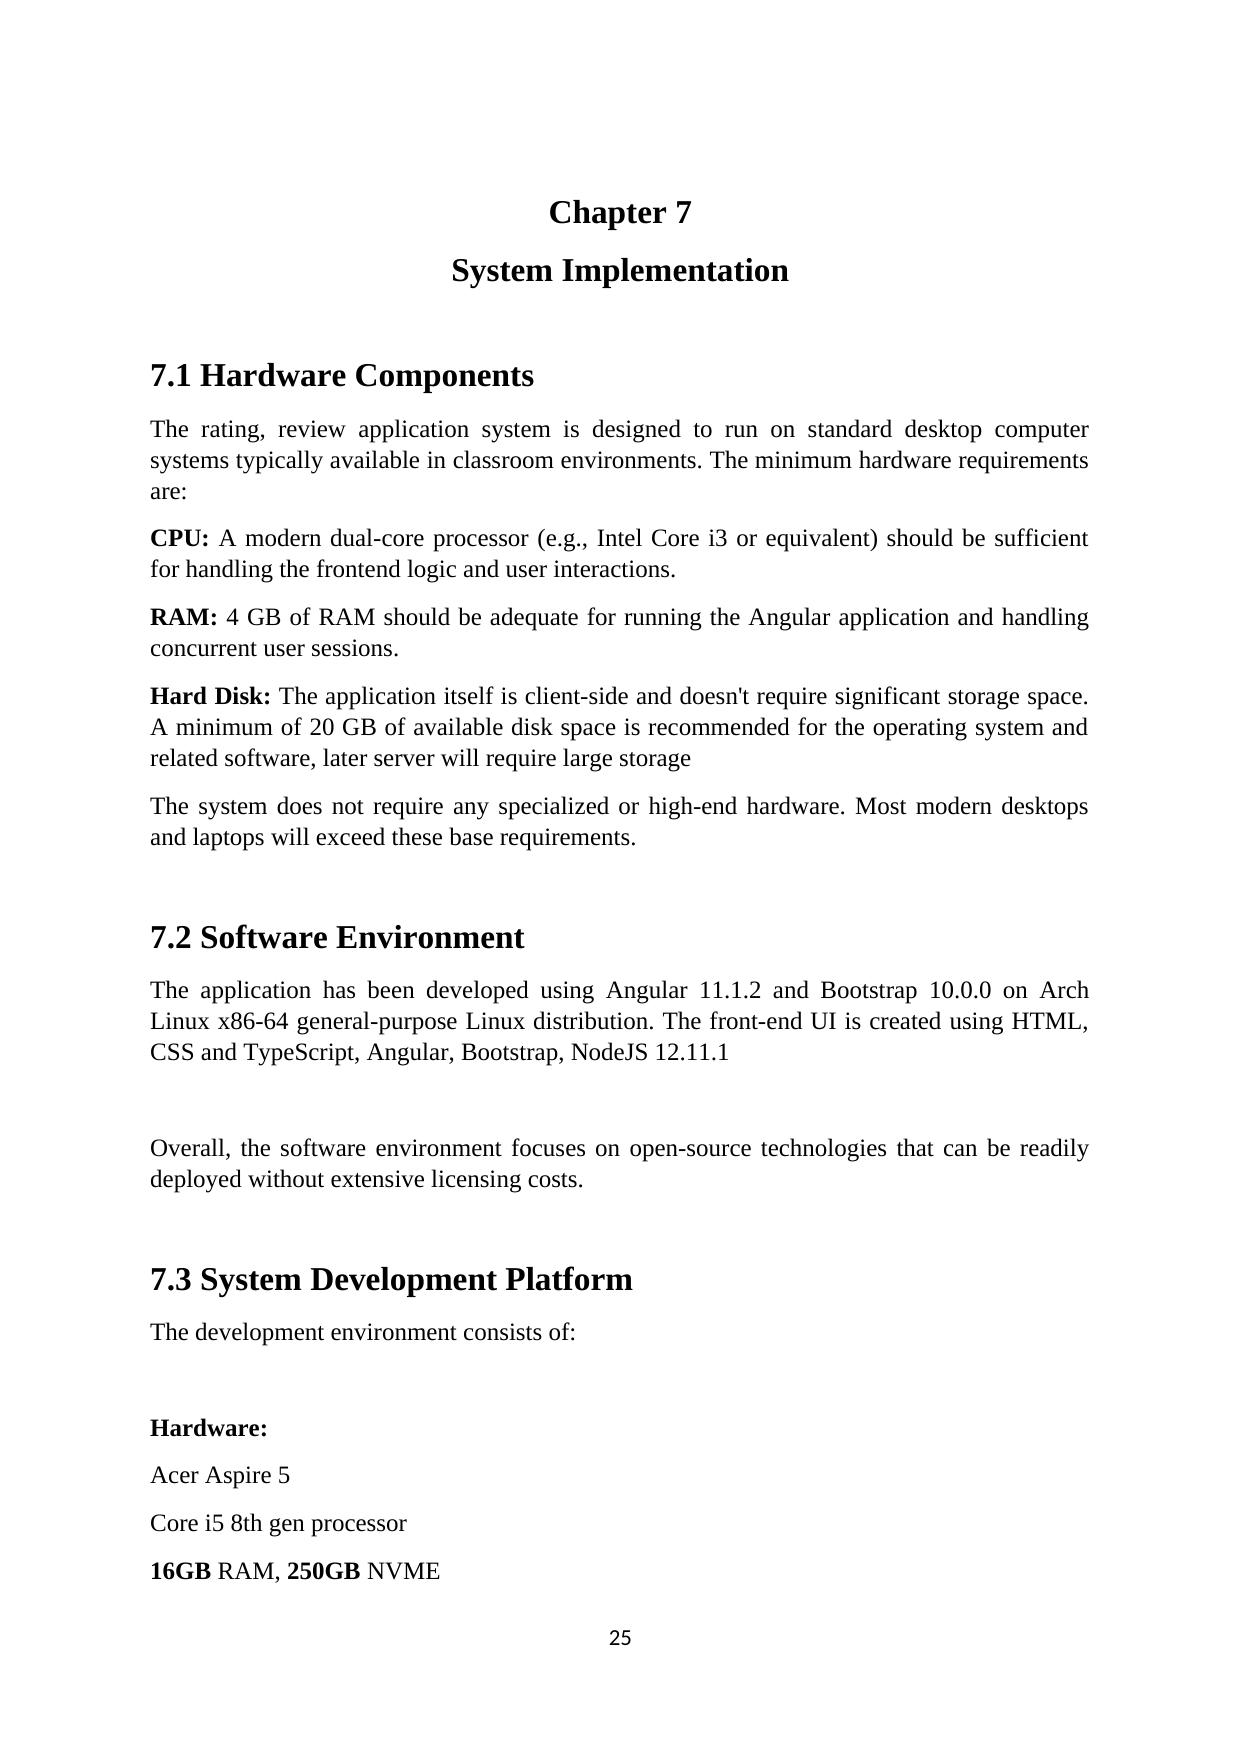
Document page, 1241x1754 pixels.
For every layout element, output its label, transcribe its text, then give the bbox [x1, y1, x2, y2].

text 7.1 Hardware Components [150, 356, 1090, 394]
text CPU: A modern dual-core processor (e.g., Intel Core i3 or equivalent) should be sufficient for handling the frontend logic and user interactions. [150, 523, 1090, 583]
text The development environment consists of: [150, 1317, 1090, 1346]
text RAM: 4 GB of RAM should be adequate for running the Angular application and handling concurrent user sessions. [150, 602, 1090, 662]
text The application has been developed using Angular 11.1.2 and Bootstrap 10.0.0 on Arch Linux x86-64 general-purpose Linux distribution. The front-end UI is created using HTML, CSS and TypeScript, Angular, Bootstrap, NodeJS 12.11.1 [150, 975, 1090, 1066]
text 7.2 Software Environment [150, 917, 1090, 956]
text Hardware: [150, 1413, 1090, 1441]
text The rating, review application system is designed to run on standard desktop computer systems typically available in classroom environments. The minimum hardware requirements are: [150, 414, 1090, 504]
text Hard Disk: The application itself is client-side and doesn't require significant storage space. A minimum of 20 GB of available disk space is recommended for the operating system and related software, later server will require large storage [150, 681, 1090, 772]
text Overall, the software environment focuses on open-source technologies that can be readily deployed without extensive licensing costs. [150, 1133, 1090, 1193]
text Acer Aspire 5 [150, 1460, 1090, 1489]
text 7.3 System Development Platform [150, 1259, 1090, 1298]
text System Implementation [150, 250, 1090, 288]
text Chapter 7 [150, 192, 1090, 230]
text The system does not require any specialized or high-end hardware. Most modern desktops and laptops will exceed these base requirements. [150, 791, 1090, 851]
text 16GB RAM, 250GB NVME [150, 1556, 1090, 1584]
text Core i5 8th gen processor [150, 1508, 1090, 1537]
